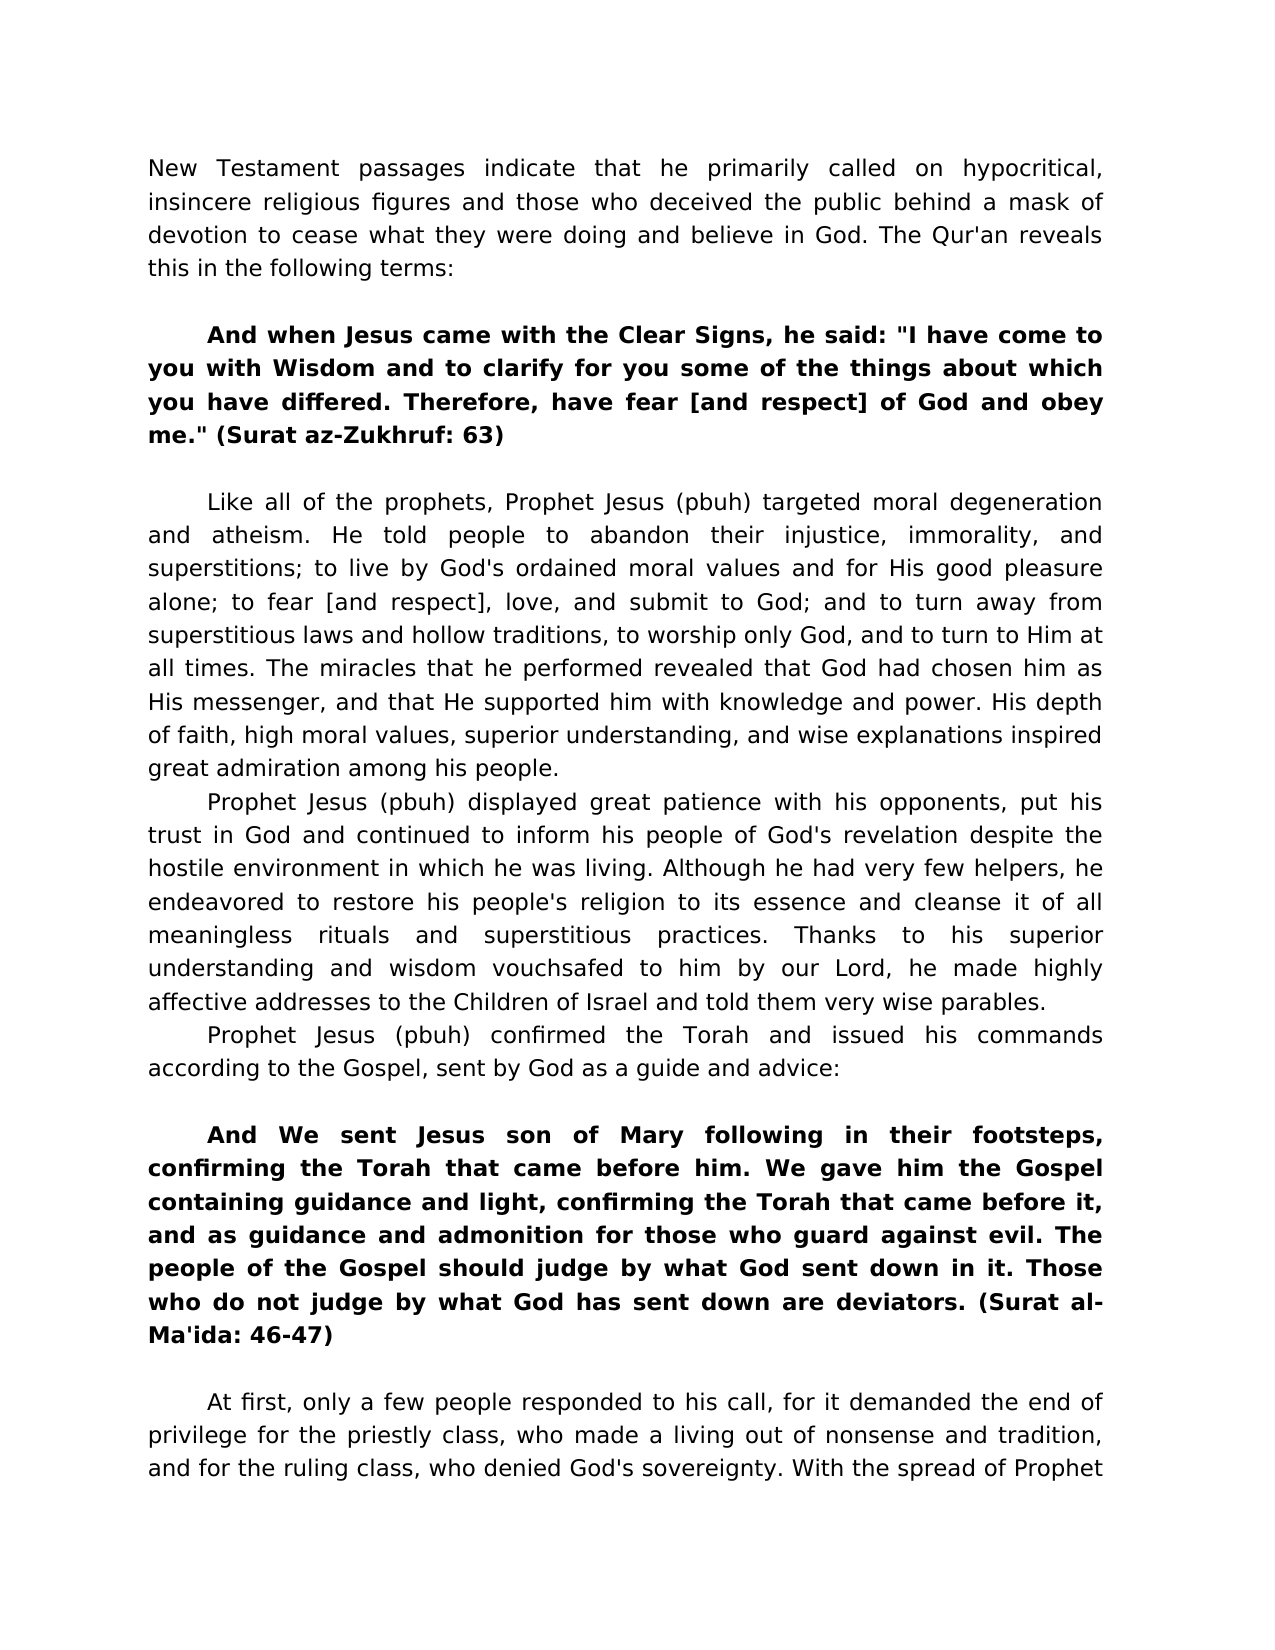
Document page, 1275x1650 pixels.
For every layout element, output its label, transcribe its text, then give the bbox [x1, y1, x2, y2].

text New Testament passages indicate that he primarily called on hypocritical, insincere religious figures and those who deceived the public behind a mask of devotion to cease what they were doing and believe in God. The Qur'an reveals this in the following terms: [148, 150, 1104, 283]
text Like all of the prophets, Prophet Jesus (pbuh) targeted moral degeneration and atheism. He told people to abandon their injustice, immorality, and superstitions; to live by God's ordained moral values and for His good pleasure alone; to fear [and respect], love, and submit to God; and to turn away from superstitious laws and hollow traditions, to worship only God, and to turn to Him at all times. The miracles that he performed revealed that God had chosen him as His messenger, and that He supported him with knowledge and power. His depth of faith, high moral values, superior understanding, and wise explanations inspired great admiration among his people. [148, 483, 1104, 783]
text Prophet Jesus (pbuh) confirmed the Torah and issued his commands according to the Gospel, sent by God as a guide and advice: [148, 1017, 1104, 1083]
text Prophet Jesus (pbuh) displayed great patience with his opponents, put his trust in God and continued to inform his people of God's revelation despite the hostile environment in which he was living. Although he had very few helpers, he endeavored to restore his people's religion to its essence and cleanse it of all meaningless rituals and superstitious practices. Thanks to his superior understanding and wisdom vouchsafed to him by our Lord, he made highly affective addresses to the Children of Israel and told them very wise parables. [148, 783, 1104, 1017]
text And We sent Jesus son of Mary following in their footsteps, confirming the Torah that came before him. We gave him the Gospel containing guidance and light, confirming the Torah that came before it, and as guidance and admonition for those who guard against evil. The people of the Gospel should judge by what God sent down in it. Those who do not judge by what God has sent down are deviators. (Surat al-Ma'ida: 46-47) [148, 1117, 1104, 1350]
text At first, only a few people responded to his call, for it demanded the end of privilege for the priestly class, who made a living out of nonsense and tradition, and for the ruling class, who denied God's sovereignty. With the spread of Prophet [148, 1383, 1104, 1483]
text And when Jesus came with the Clear Signs, he said: "I have come to you with Wisdom and to clarify for you some of the things about which you have differed. Therefore, have fear [and respect] of God and obey me." (Surat az-Zukhruf: 63) [148, 317, 1104, 450]
